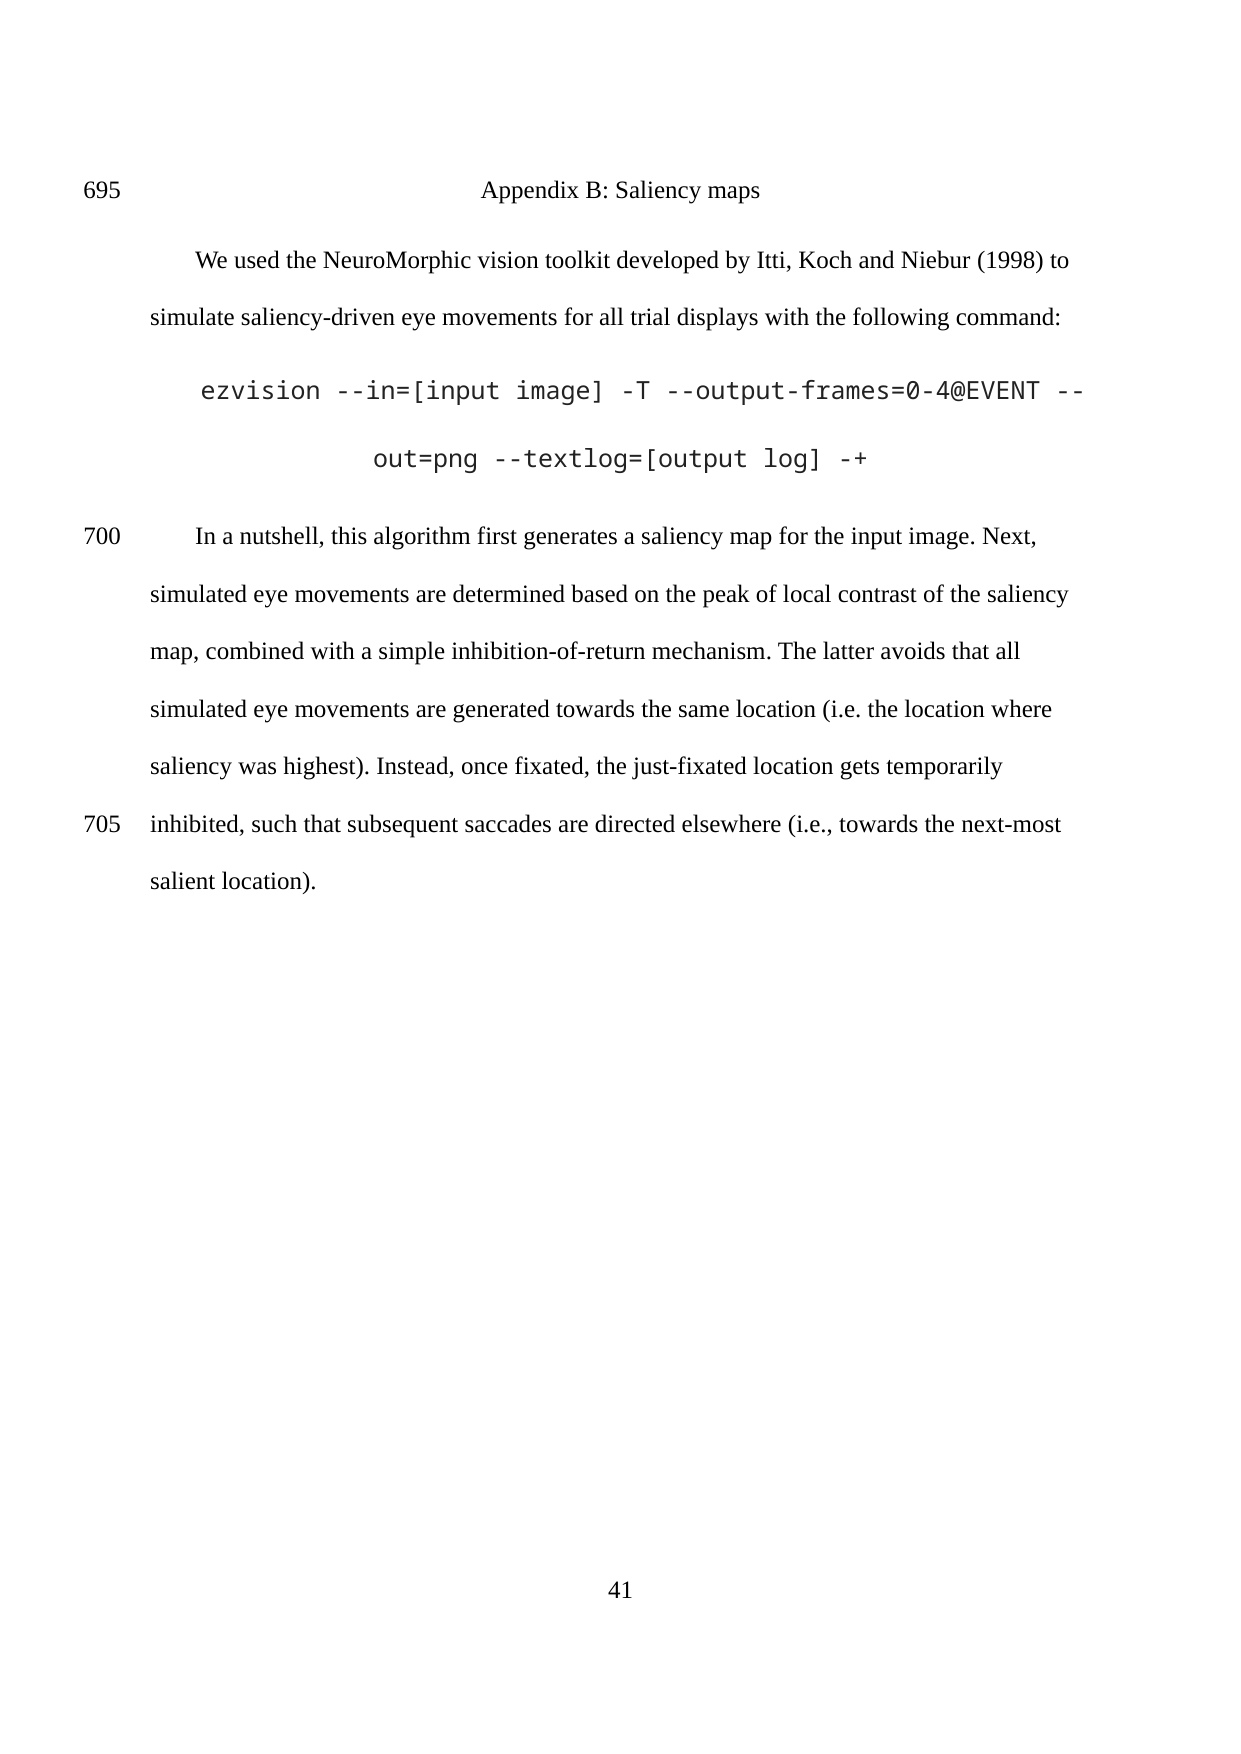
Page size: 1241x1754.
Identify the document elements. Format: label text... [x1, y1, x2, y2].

subtitle ezvision --in=[input image] -T --output-frames=0-4@EVENT --out=png --textlog=[output log] -+ [150, 372, 1091, 475]
subtitle Appendix B: Saliency maps [150, 175, 1091, 204]
text We used the NeuroMorphic vision toolkit developed by Itti, Koch and Niebur (1998) to simulate saliency-driven eye movements for all trial displays with the following command: [150, 245, 1091, 331]
text In a nutshell, this algorithm first generates a saliency map for the input image. Next, simulated eye movements are determined based on the peak of local contrast of the saliency map, combined with a simple inhibition-of-return mechanism. The latter avoids that all simulated eye movements are generated towards the same location (i.e. the location where saliency was highest). Instead, once fixated, the just-fixated location gets temporarily inhibited, such that subsequent saccades are directed elsewhere (i.e., towards the next-most salient location). [150, 521, 1091, 895]
